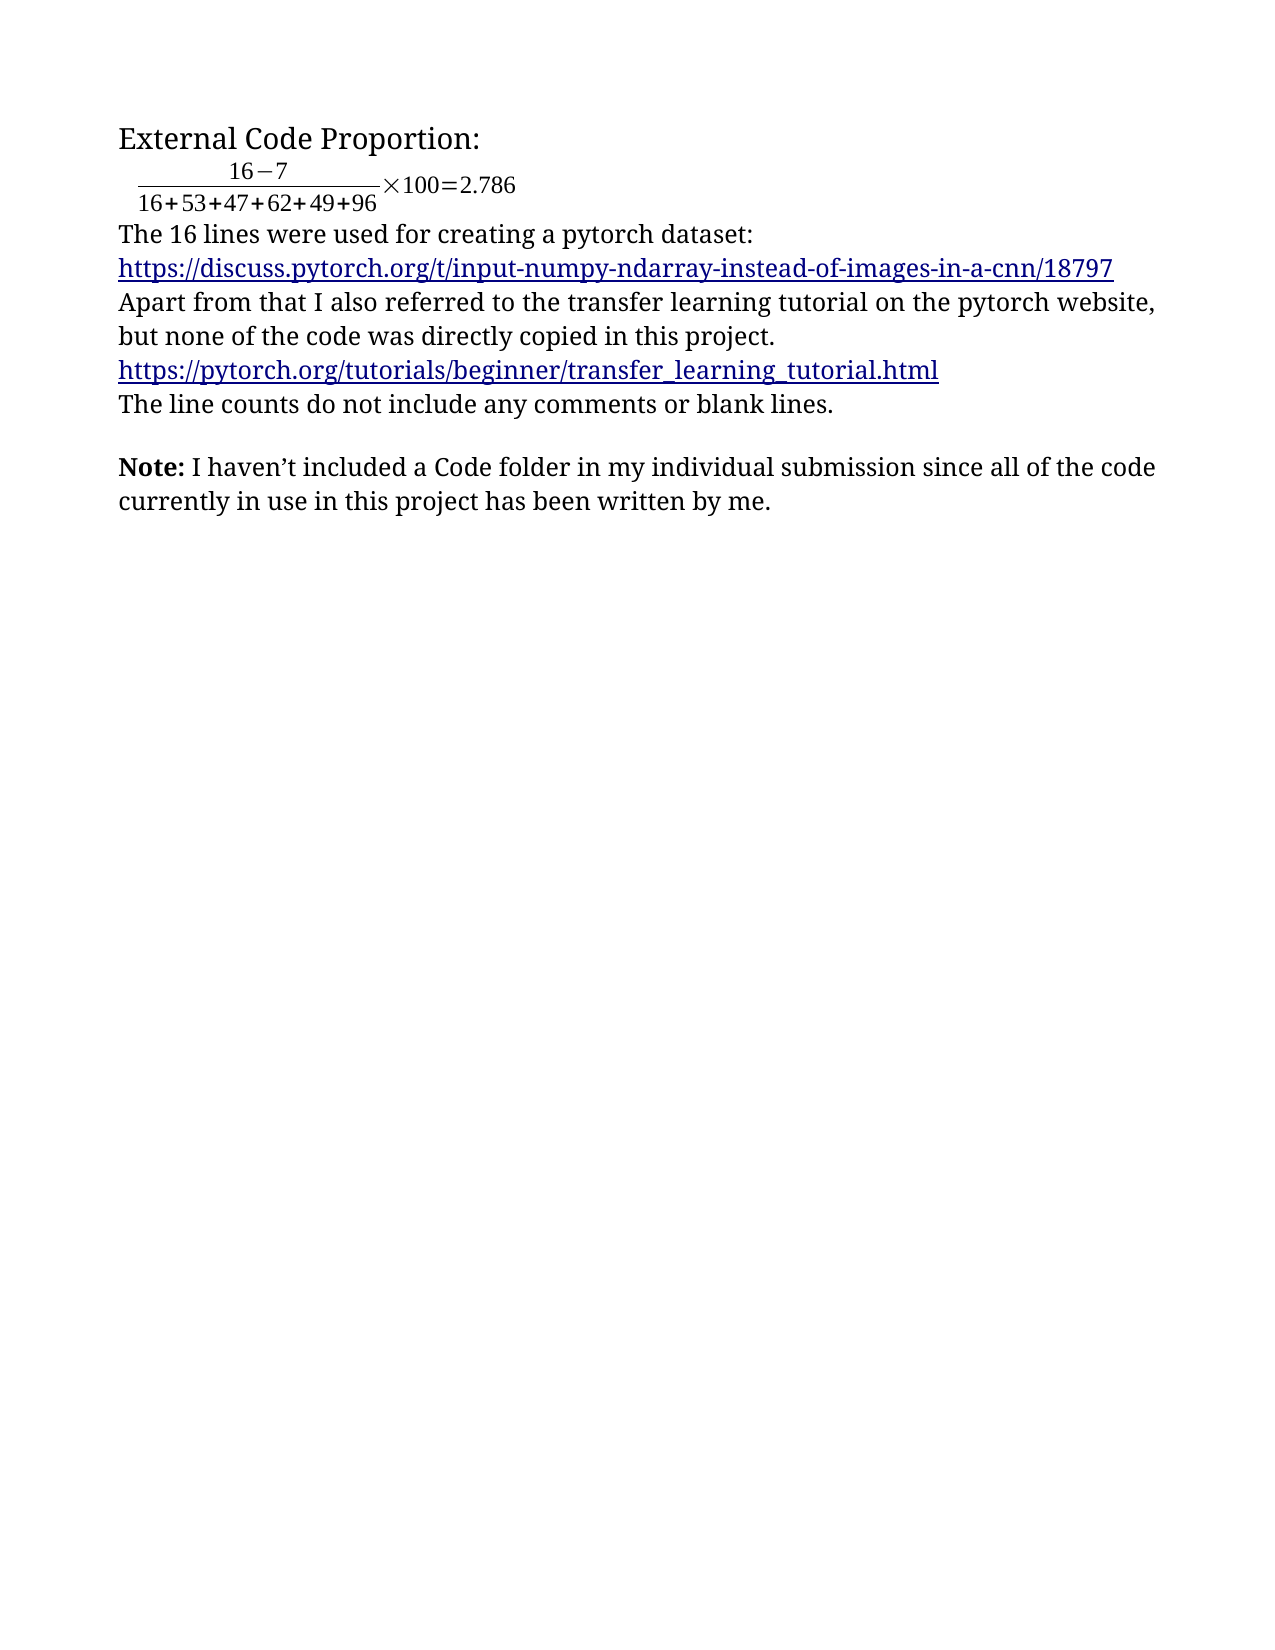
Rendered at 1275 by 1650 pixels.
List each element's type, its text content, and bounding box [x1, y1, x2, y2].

text The line counts do not include any comments or blank lines. [118, 387, 1157, 421]
text External Code Proportion: [118, 118, 1157, 158]
text https://discuss.pytorch.org/t/input-numpy-ndarray-instead-of-images-in-a-cnn/18797 [118, 251, 1157, 285]
text The 16 lines were used for creating a pytorch dataset: [118, 217, 1157, 251]
text Note: I haven’t included a Code folder in my individual submission since all of the code currently in use in this project has been written by me. [118, 450, 1157, 518]
text https://pytorch.org/tutorials/beginner/transfer_learning_tutorial.html [118, 353, 1157, 387]
text Apart from that I also referred to the transfer learning tutorial on the pytorch website, but none of the code was directly copied in this project. [118, 285, 1157, 353]
